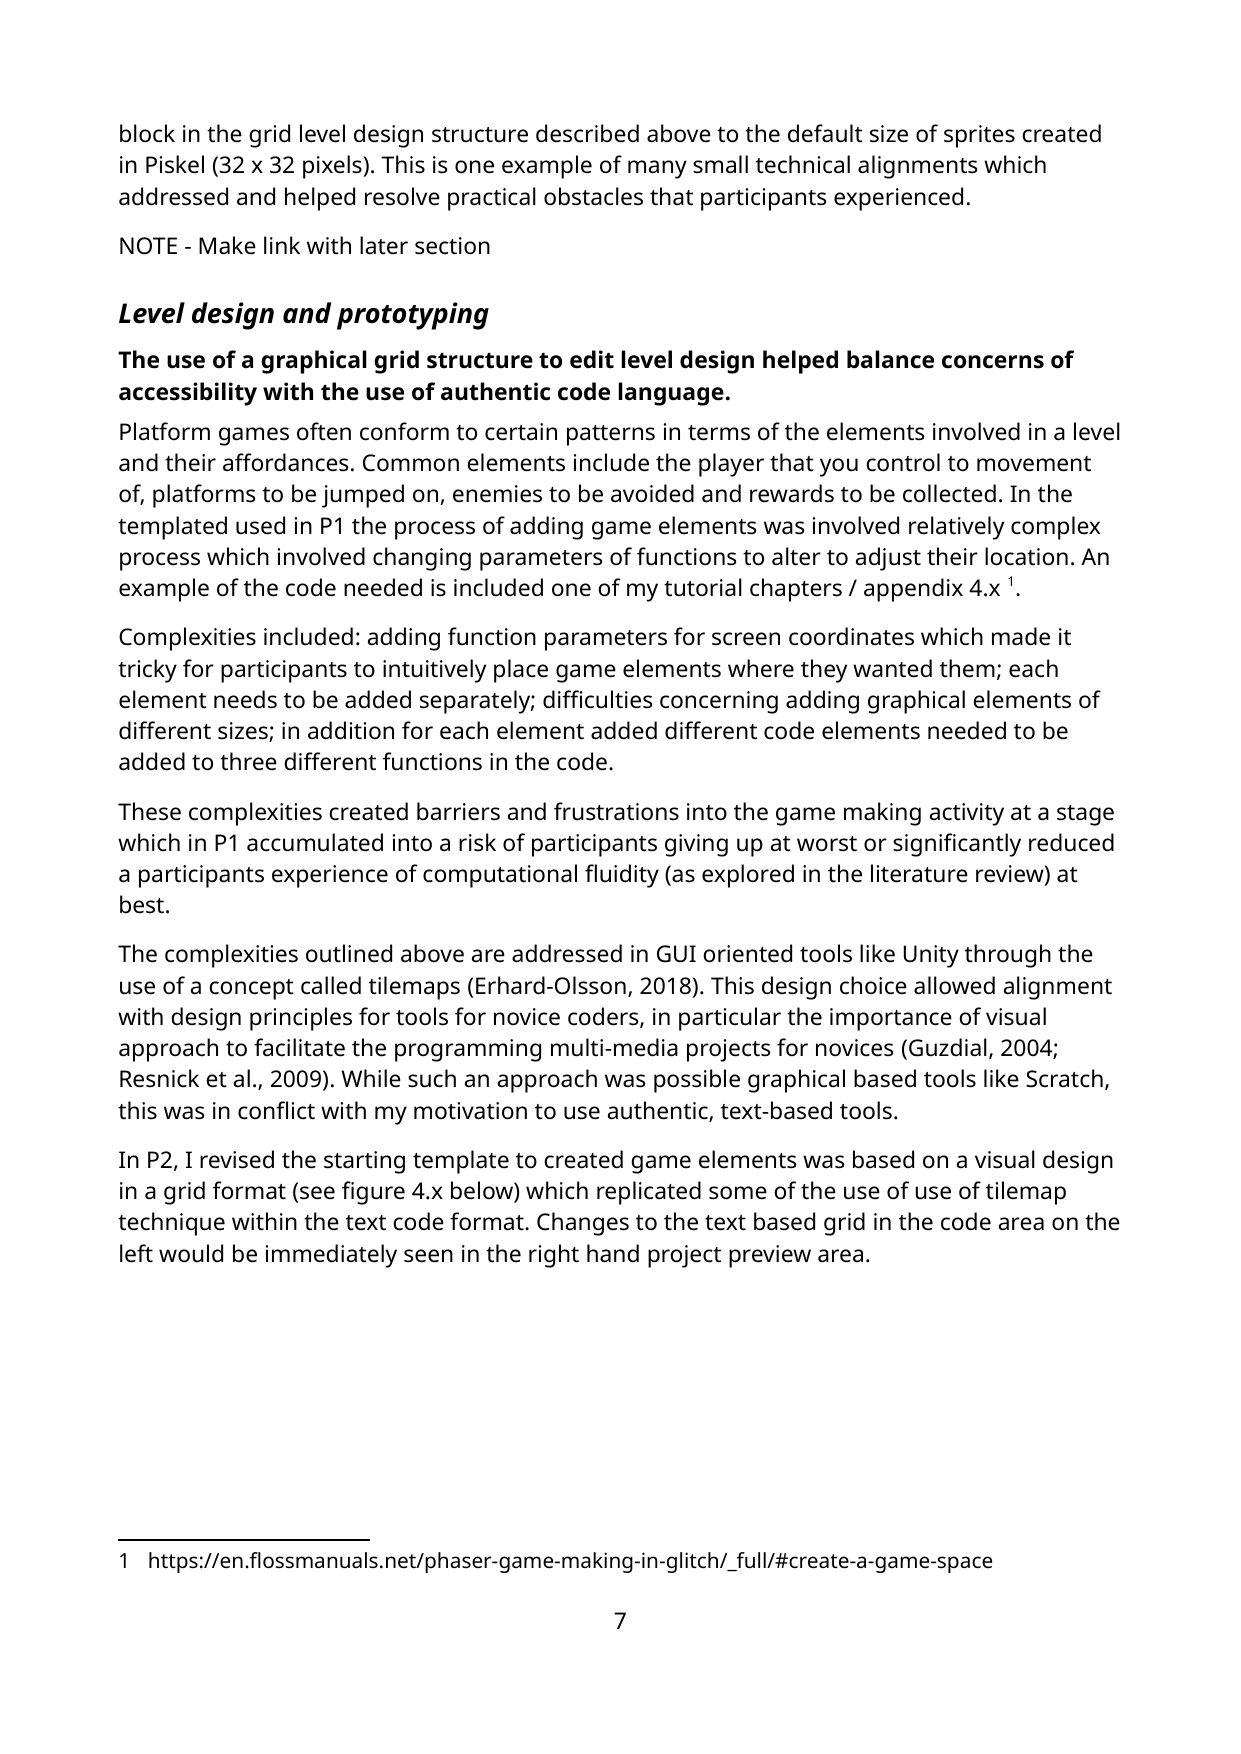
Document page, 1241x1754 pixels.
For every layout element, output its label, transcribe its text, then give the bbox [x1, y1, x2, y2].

text block in the grid level design structure described above to the default size of sprites created in Piskel (32 x 32 pixels). This is one example of many small technical alignments which addressed and helped resolve practical obstacles that participants experienced. [118, 118, 1122, 212]
text The use of a graphical grid structure to edit level design helped balance concerns of accessibility with the use of authentic code language. [118, 344, 1122, 407]
text NOTE - Make link with later section [118, 230, 1122, 261]
text The complexities outlined above are addressed in GUI oriented tools like Unity through the use of a concept called tilemaps (Erhard-Olsson, 2018). This design choice allowed alignment with design principles for tools for novice coders, in particular the importance of visual approach to facilitate the programming multi-media projects for novices (Guzdial, 2004; Resnick et al., 2009). While such an approach was possible graphical based tools like Scratch, this was in conflict with my motivation to use authentic, text-based tools. [118, 938, 1122, 1126]
subtitle Level design and prototyping [118, 295, 1122, 332]
text Platform games often conform to certain patterns in terms of the elements involved in a level and their affordances. Common elements include the player that you control to movement of, platforms to be jumped on, enemies to be avoided and rewards to be collected. In the templated used in P1 the process of adding game elements was involved relatively complex process which involved changing parameters of functions to alter to adjust their location. An example of the code needed is included one of my tutorial chapters / appendix 4.x . [118, 416, 1122, 603]
text https://en.flossmanuals.net/phaser-game-making-in-glitch/_full/#create-a-game-space [118, 1546, 1122, 1574]
text These complexities created barriers and frustrations into the game making activity at a stage which in P1 accumulated into a risk of participants giving up at worst or significantly reduced a participants experience of computational fluidity (as explored in the literature review) at best. [118, 795, 1122, 920]
text Complexities included: adding function parameters for screen coordinates which made it tricky for participants to intuitively place game elements where they wanted them; each element needs to be added separately; difficulties concerning adding graphical elements of different sizes; in addition for each element added different code elements needed to be added to three different functions in the code. [118, 621, 1122, 777]
text In P2, I revised the starting template to created game elements was based on a visual design in a grid format (see figure 4.x below) which replicated some of the use of use of tilemap technique within the text code format. Changes to the text based grid in the code area on the left would be immediately seen in the right hand project preview area. [118, 1144, 1122, 1269]
